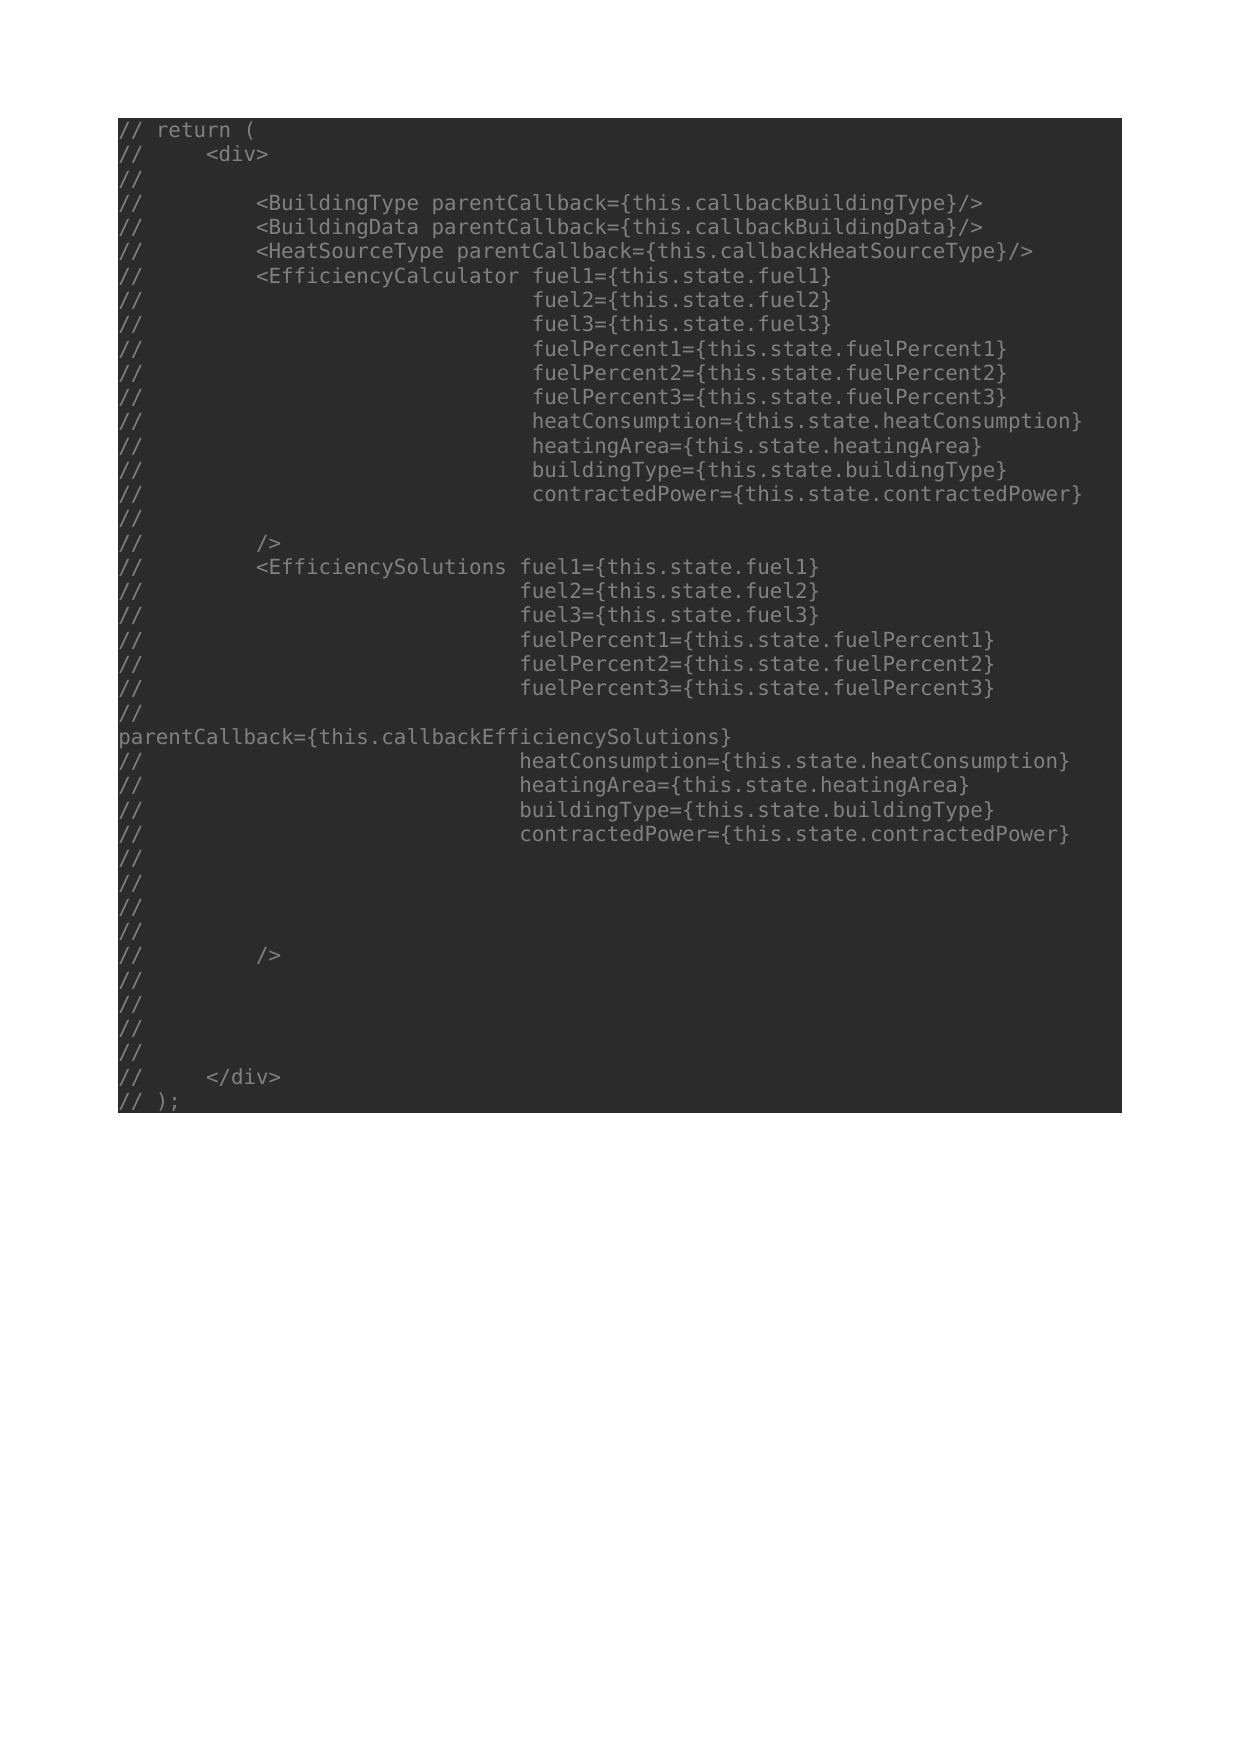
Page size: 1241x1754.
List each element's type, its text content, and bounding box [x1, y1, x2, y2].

text // fuelPercent2={this.state.fuelPercent2} [118, 361, 1122, 385]
text // fuelPercent3={this.state.fuelPercent3} [118, 385, 1122, 409]
text // [118, 1040, 1122, 1065]
text // fuel3={this.state.fuel3} [118, 603, 1122, 628]
text // heatConsumption={this.state.heatConsumption} [118, 409, 1122, 434]
text // <EfficiencyCalculator fuel1={this.state.fuel1} [118, 264, 1122, 288]
text // fuelPercent1={this.state.fuelPercent1} [118, 628, 1122, 652]
text // [118, 871, 1122, 895]
text // <BuildingType parentCallback={this.callbackBuildingType}/> [118, 191, 1122, 215]
text // ); [118, 1089, 1122, 1113]
text // [118, 992, 1122, 1016]
text // buildingType={this.state.buildingType} [118, 458, 1122, 482]
text // [118, 1016, 1122, 1040]
text // buildingType={this.state.buildingType} [118, 798, 1122, 822]
text // <HeatSourceType parentCallback={this.callbackHeatSourceType}/> [118, 239, 1122, 264]
text // fuelPercent2={this.state.fuelPercent2} [118, 652, 1122, 676]
text // contractedPower={this.state.contractedPower} [118, 822, 1122, 846]
text // [118, 167, 1122, 191]
text // [118, 846, 1122, 871]
text // heatConsumption={this.state.heatConsumption} [118, 749, 1122, 773]
text // [118, 968, 1122, 992]
text // fuelPercent1={this.state.fuelPercent1} [118, 337, 1122, 361]
text // <EfficiencySolutions fuel1={this.state.fuel1} [118, 555, 1122, 579]
text // /> [118, 531, 1122, 555]
text // fuel3={this.state.fuel3} [118, 312, 1122, 337]
text // contractedPower={this.state.contractedPower} [118, 482, 1122, 506]
text // /> [118, 943, 1122, 968]
text // fuel2={this.state.fuel2} [118, 579, 1122, 603]
text // <div> [118, 142, 1122, 167]
text // heatingArea={this.state.heatingArea} [118, 773, 1122, 798]
text // [118, 506, 1122, 531]
text // heatingArea={this.state.heatingArea} [118, 434, 1122, 458]
text // fuel2={this.state.fuel2} [118, 288, 1122, 312]
text // fuelPercent3={this.state.fuelPercent3} [118, 676, 1122, 701]
text // return ( [118, 118, 1122, 142]
text // [118, 919, 1122, 943]
text // [118, 895, 1122, 919]
text // <BuildingData parentCallback={this.callbackBuildingData}/> [118, 215, 1122, 239]
text // parentCallback={this.callbackEfficiencySolutions} [118, 701, 1122, 749]
text // </div> [118, 1065, 1122, 1089]
